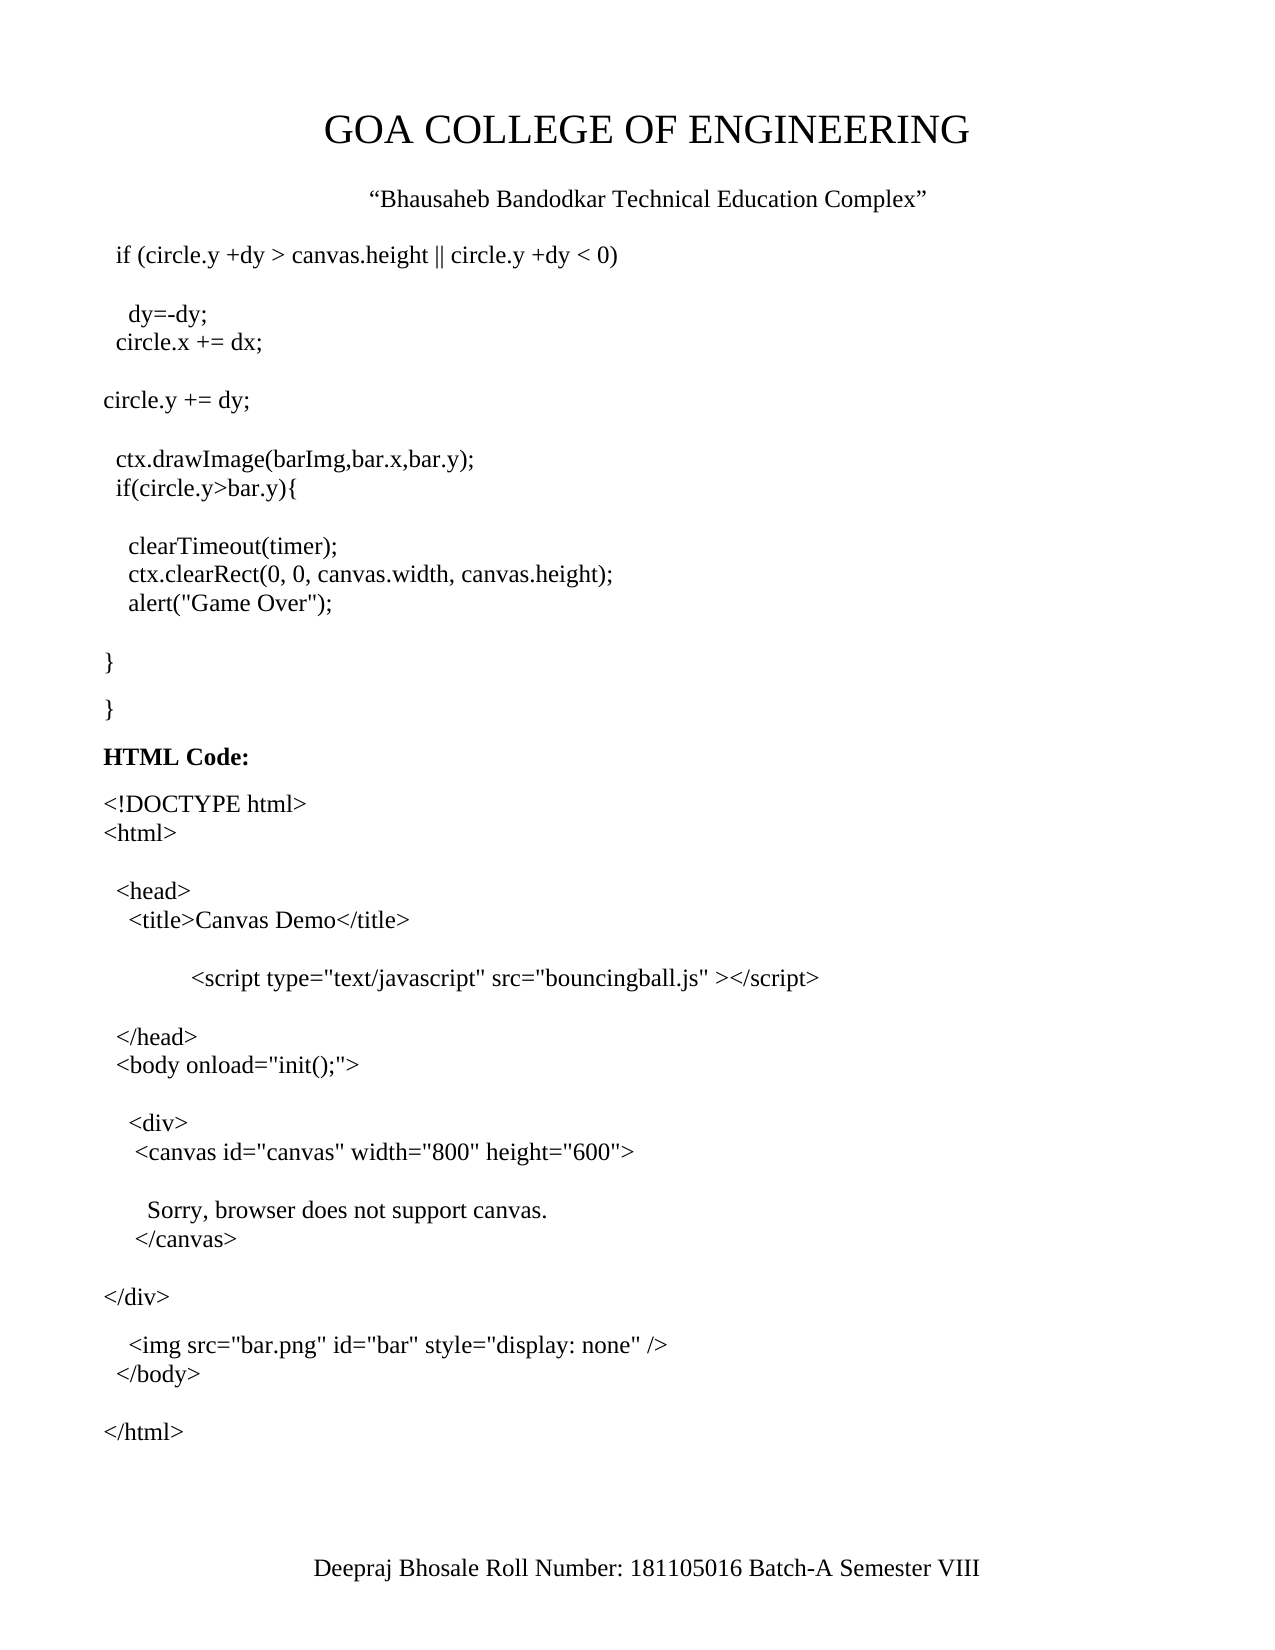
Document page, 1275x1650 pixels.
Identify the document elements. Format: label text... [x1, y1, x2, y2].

text circle.x += dx; [103, 327, 1191, 356]
text <div> [103, 1108, 1191, 1137]
text } [103, 647, 1191, 675]
text ctx.clearRect(0, 0, canvas.width, canvas.height); [103, 559, 1191, 588]
text alert("Game Over"); [103, 588, 1191, 617]
text <script type="text/javascript" src="bouncingball.js" ></script> [103, 963, 1191, 992]
text } [103, 694, 1191, 723]
text if (circle.y +dy > canvas.height || circle.y +dy < 0) [103, 240, 1191, 269]
text <html> [103, 818, 1191, 847]
text <!DOCTYPE html> [103, 789, 1191, 818]
text dy=-dy; [103, 299, 1191, 327]
text </head> [103, 1022, 1191, 1050]
text </body> [103, 1359, 1191, 1388]
text ctx.drawImage(barImg,bar.x,bar.y); [103, 444, 1191, 473]
text HTML Code: [103, 742, 1191, 771]
text </html> [103, 1417, 1191, 1446]
text <title>Canvas Demo</title> [103, 905, 1191, 934]
text circle.y += dy; [103, 386, 1191, 414]
text </canvas> [103, 1224, 1191, 1253]
text Sorry, browser does not support canvas. [103, 1196, 1191, 1224]
text <img src="bar.png" id="bar" style="display: none" /> [103, 1330, 1191, 1359]
text <canvas id="canvas" width="800" height="600"> [103, 1137, 1191, 1166]
text clearTimeout(timer); [103, 531, 1191, 559]
text <body onload="init();"> [103, 1050, 1191, 1079]
text </div> [103, 1282, 1191, 1311]
text <head> [103, 876, 1191, 905]
text if(circle.y>bar.y){ [103, 473, 1191, 501]
